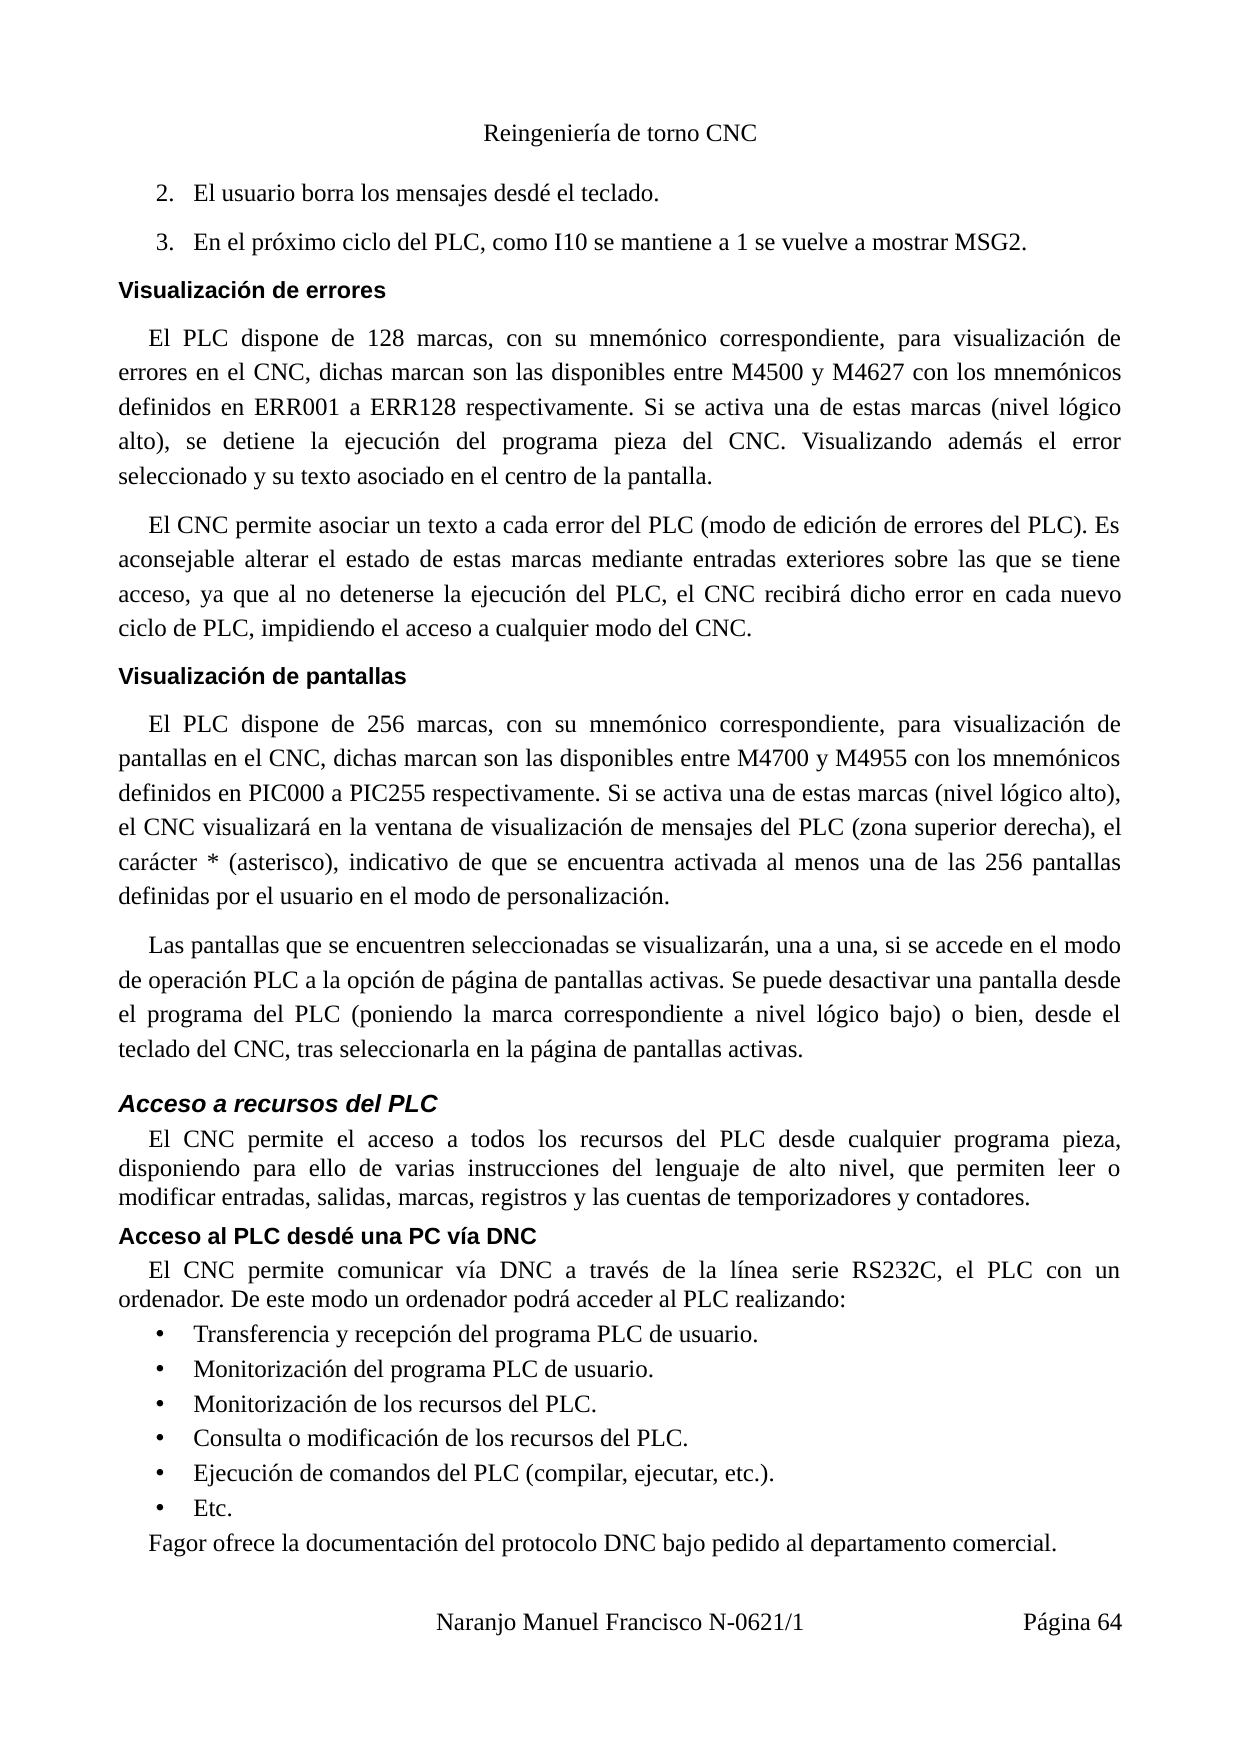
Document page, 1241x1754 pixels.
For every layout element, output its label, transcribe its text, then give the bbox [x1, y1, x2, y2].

text El CNC permite el acceso a todos los recursos del PLC desde cualquier programa pieza, disponiendo para ello de varias instrucciones del lenguaje de alto nivel, que permiten leer o modificar entradas, salidas, marcas, registros y las cuentas de temporizadores y contadores. [118, 1124, 1122, 1210]
list Consulta o modificación de los recursos del PLC. [156, 1423, 1122, 1452]
subtitle Acceso a recursos del PLC [118, 1089, 1122, 1118]
text El CNC permite asociar un texto a cada error del PLC (modo de edición de errores del PLC). Es aconsejable alterar el estado de estas marcas mediante entradas exteriores sobre las que se tiene acceso, ya que al no detenerse la ejecución del PLC, el CNC recibirá dicho error en cada nuevo ciclo de PLC, impidiendo el acceso a cualquier modo del CNC. [118, 510, 1122, 642]
text Fagor ofrece la documentación del protocolo DNC bajo pedido al departamento comercial. [118, 1528, 1122, 1557]
list Ejecución de comandos del PLC (compilar, ejecutar, etc.). [156, 1458, 1122, 1487]
subtitle Visualización de pantallas [118, 662, 1122, 689]
subtitle Visualización de errores [118, 276, 1122, 303]
list El usuario borra los mensajes desdé el teclado. [156, 178, 1122, 207]
text El PLC dispone de 128 marcas, con su mnemónico correspondiente, para visualización de errores en el CNC, dichas marcan son las disponibles entre M4500 y M4627 con los mnemónicos definidos en ERR001 a ERR128 respectivamente. Si se activa una de estas marcas (nivel lógico alto), se detiene la ejecución del programa pieza del CNC. Visualizando además el error seleccionado y su texto asociado en el centro de la pantalla. [118, 323, 1122, 489]
list Monitorización de los recursos del PLC. [156, 1389, 1122, 1417]
list En el próximo ciclo del PLC, como I10 se mantiene a 1 se vuelve a mostrar MSG2. [156, 227, 1122, 256]
text El CNC permite comunicar vía DNC a través de la línea serie RS232C, el PLC con un ordenador. De este modo un ordenador podrá acceder al PLC realizando: [118, 1256, 1122, 1313]
list Monitorización del programa PLC de usuario. [156, 1354, 1122, 1383]
list Transferencia y recepción del programa PLC de usuario. [156, 1319, 1122, 1348]
text Las pantallas que se encuentren seleccionadas se visualizarán, una a una, si se accede en el modo de operación PLC a la opción de página de pantallas activas. Se puede desactivar una pantalla desde el programa del PLC (poniendo la marca correspondiente a nivel lógico bajo) o bien, desde el teclado del CNC, tras seleccionarla en la página de pantallas activas. [118, 931, 1122, 1063]
text El PLC dispone de 256 marcas, con su mnemónico correspondiente, para visualización de pantallas en el CNC, dichas marcan son las disponibles entre M4700 y M4955 con los mnemónicos definidos en PIC000 a PIC255 respectivamente. Si se activa una de estas marcas (nivel lógico alto), el CNC visualizará en la ventana de visualización de mensajes del PLC (zona superior derecha), el carácter * (asterisco), indicativo de que se encuentra activada al menos una de las 256 pantallas definidas por el usuario en el modo de personalización. [118, 709, 1122, 910]
subtitle Acceso al PLC desdé una PC vía DNC [118, 1223, 1122, 1249]
list Etc. [156, 1493, 1122, 1522]
